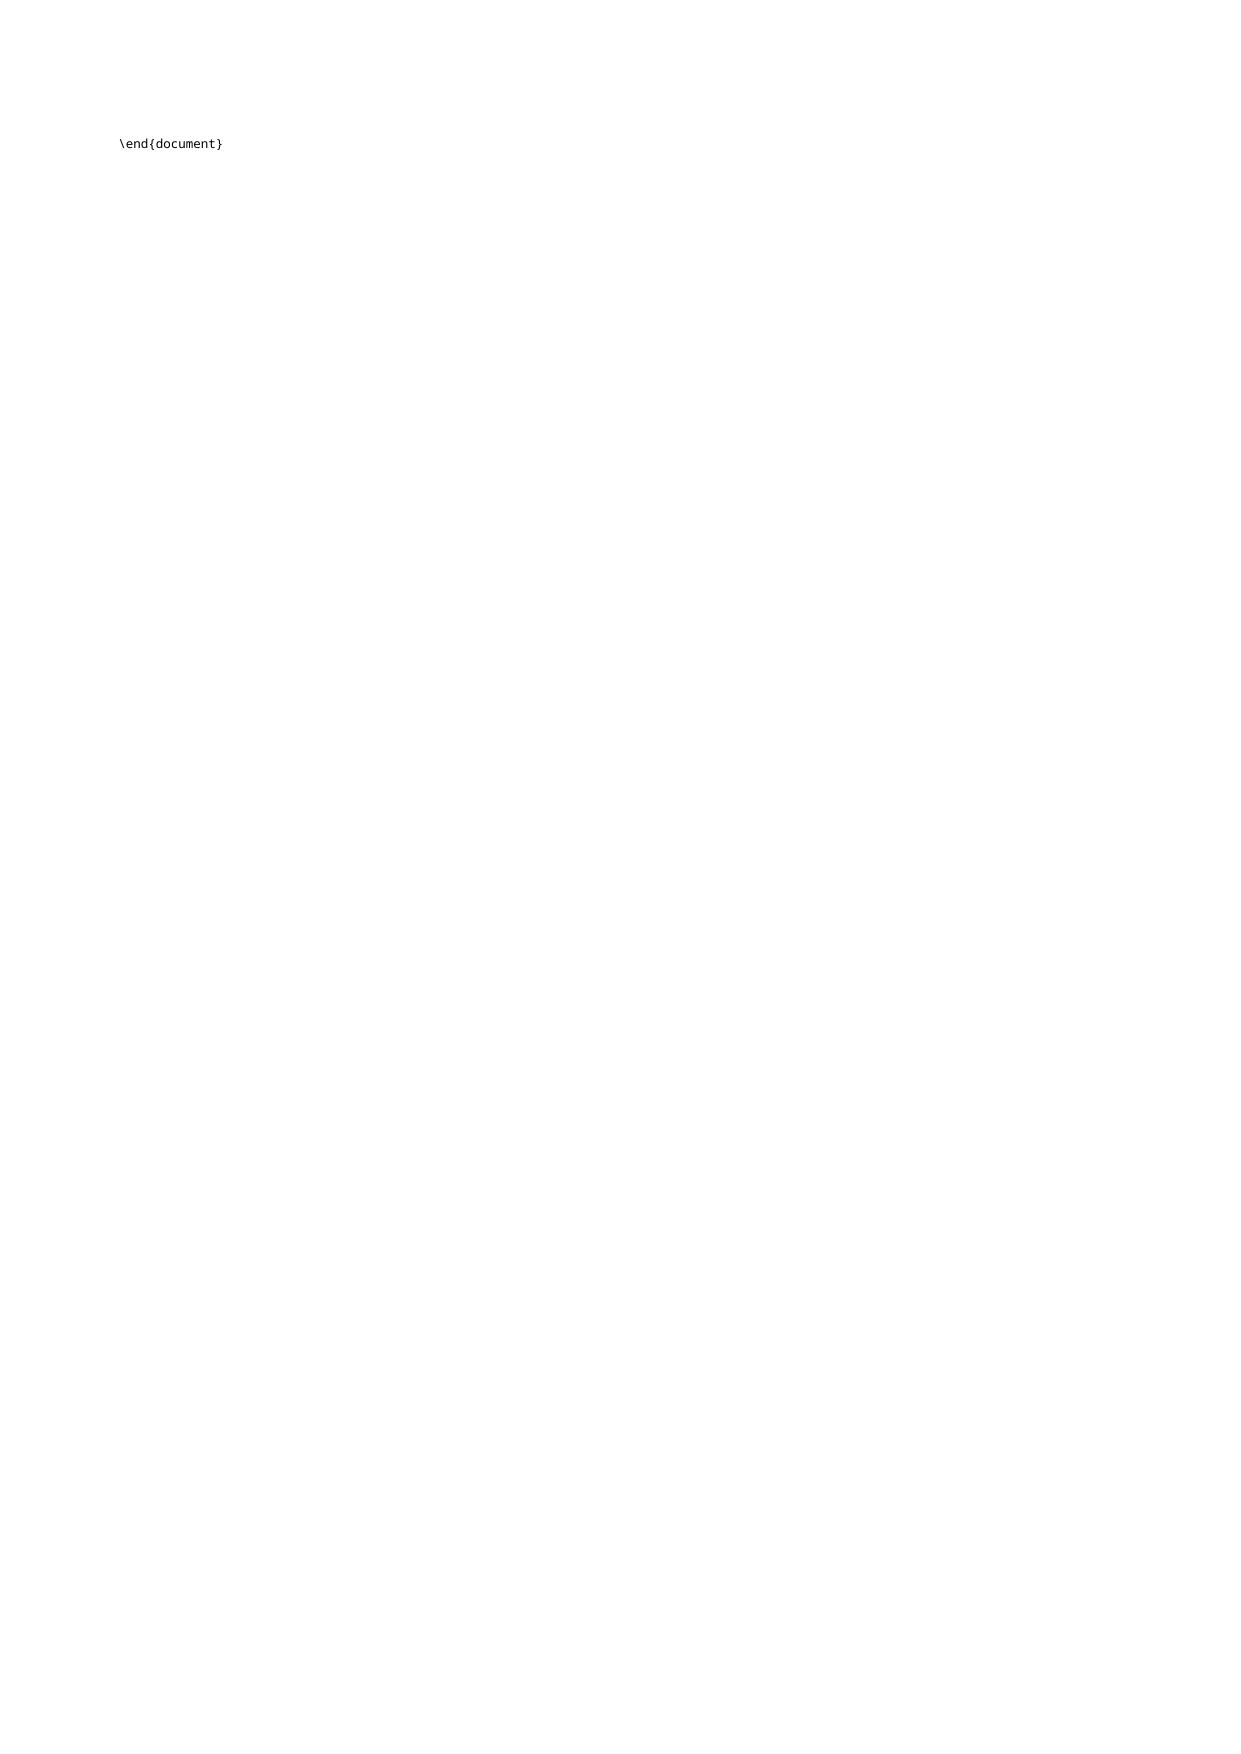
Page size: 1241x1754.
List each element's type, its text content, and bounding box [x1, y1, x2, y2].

text \end{document} [118, 135, 1122, 152]
